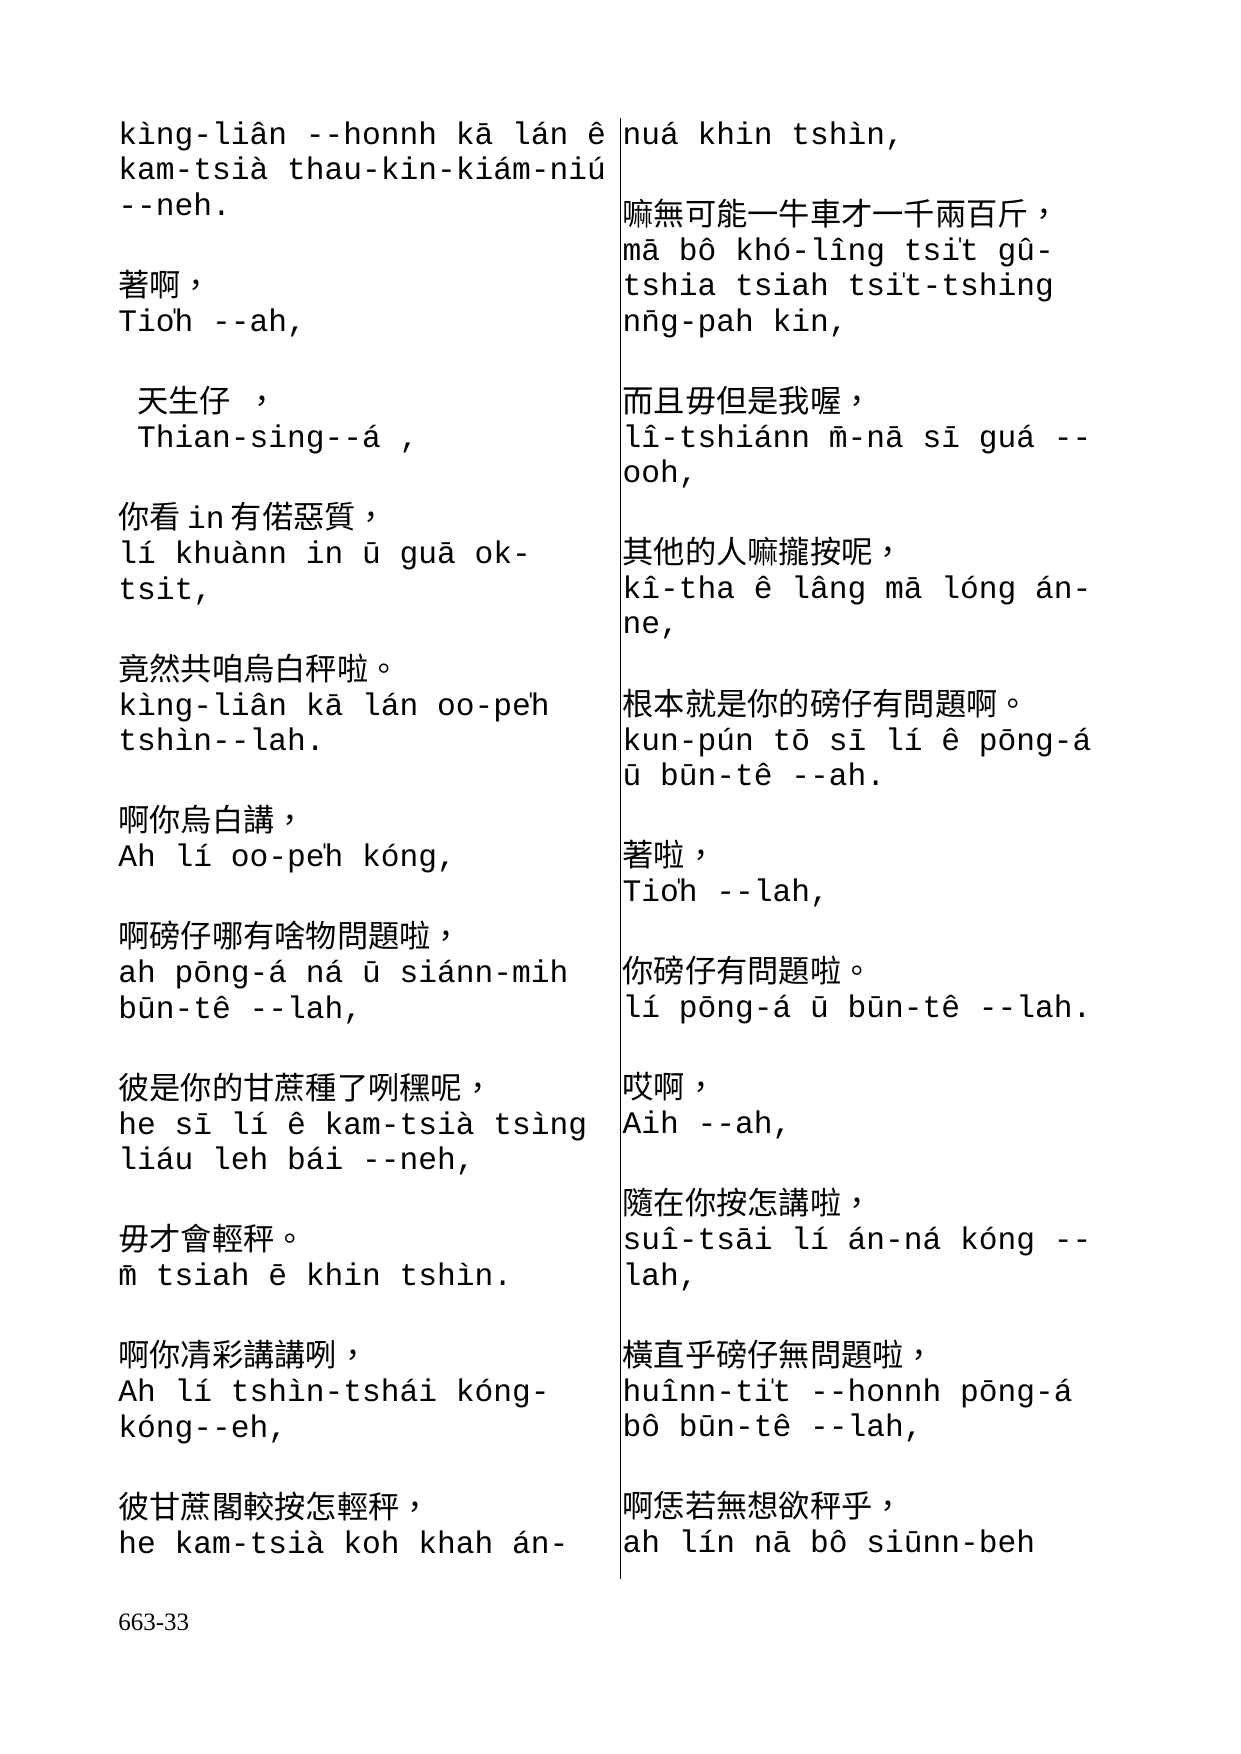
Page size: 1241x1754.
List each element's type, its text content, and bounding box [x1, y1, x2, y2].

text 著啊， [118, 260, 618, 305]
text 毋才會輕秤。 [118, 1214, 618, 1260]
text 天生仔 ， [118, 376, 618, 421]
text 橫直乎磅仔無問題啦， [622, 1330, 1122, 1375]
text he kam-tsià koh khah án- [118, 1527, 618, 1563]
text 其他的人嘛攏按呢， [622, 527, 1122, 572]
text suî-tsāi lí án-ná kóng --lah, [622, 1223, 1122, 1294]
text ah lín nā bô siūnn-beh [622, 1526, 1122, 1562]
text Ah lí oo-pe̍h kóng, [118, 841, 618, 876]
text lî-tshiánn m̄-nā sī guá --ooh, [622, 421, 1122, 492]
text mā bô khó-lîng tsi̍t gû-tshia tsiah tsi̍t-tshing nn̄g-pah kin, [622, 234, 1122, 340]
text Ah lí tshìn-tshái kóng-kóng--eh, [118, 1376, 618, 1447]
text kun-pún tō sī lí ê pōng-á ū būn-tê --ah. [622, 724, 1122, 795]
text Thian-sing--á , [118, 421, 618, 457]
text kìng-liân kā lán oo-pe̍h tshìn--lah. [118, 689, 618, 760]
text lí khuànn in ū guā ok-tsit, [118, 538, 618, 609]
text 根本就是你的磅仔有問題啊。 [622, 679, 1122, 724]
text m̄ tsiah ē khin tshìn. [118, 1260, 618, 1295]
text kìng-liân --honnh kā lán ê kam-tsià thau-kin-kiám-niú --neh. [118, 118, 618, 224]
text he sī lí ê kam-tsià tsìng liáu leh bái --neh, [118, 1108, 618, 1179]
text ah pōng-á ná ū siánn-mih būn-tê --lah, [118, 957, 618, 1028]
text 哎啊， [622, 1062, 1122, 1107]
text 彼甘蔗閣較按怎輕秤， [118, 1482, 618, 1527]
text lí pōng-á ū būn-tê --lah. [622, 991, 1122, 1027]
text 彼是你的甘蔗種了咧䆀呢， [118, 1063, 618, 1108]
text 隨在你按怎講啦， [622, 1178, 1122, 1223]
text 你磅仔有問題啦。 [622, 946, 1122, 991]
text Tio̍h --lah, [622, 875, 1122, 911]
text 竟然共咱烏白秤啦。 [118, 644, 618, 689]
text 嘛無可能一牛車才一千兩百斤， [622, 189, 1122, 234]
text 著啦， [622, 830, 1122, 875]
text 啊磅仔哪有啥物問題啦， [118, 912, 618, 957]
text kî-tha ê lâng mā lóng án-ne, [622, 572, 1122, 643]
text 啊恁若無想欲秤乎， [622, 1481, 1122, 1526]
text huînn-ti̍t --honnh pōng-á bô būn-tê --lah, [622, 1375, 1122, 1446]
text Aih --ah, [622, 1107, 1122, 1143]
text 啊你烏白講， [118, 796, 618, 841]
text 你看in有偌惡質， [118, 492, 618, 538]
text 啊你凊彩講講咧， [118, 1331, 618, 1376]
text nuá khin tshìn, [622, 118, 1122, 153]
text Tio̍h --ah, [118, 305, 618, 340]
text 而且毋但是我喔， [622, 376, 1122, 421]
